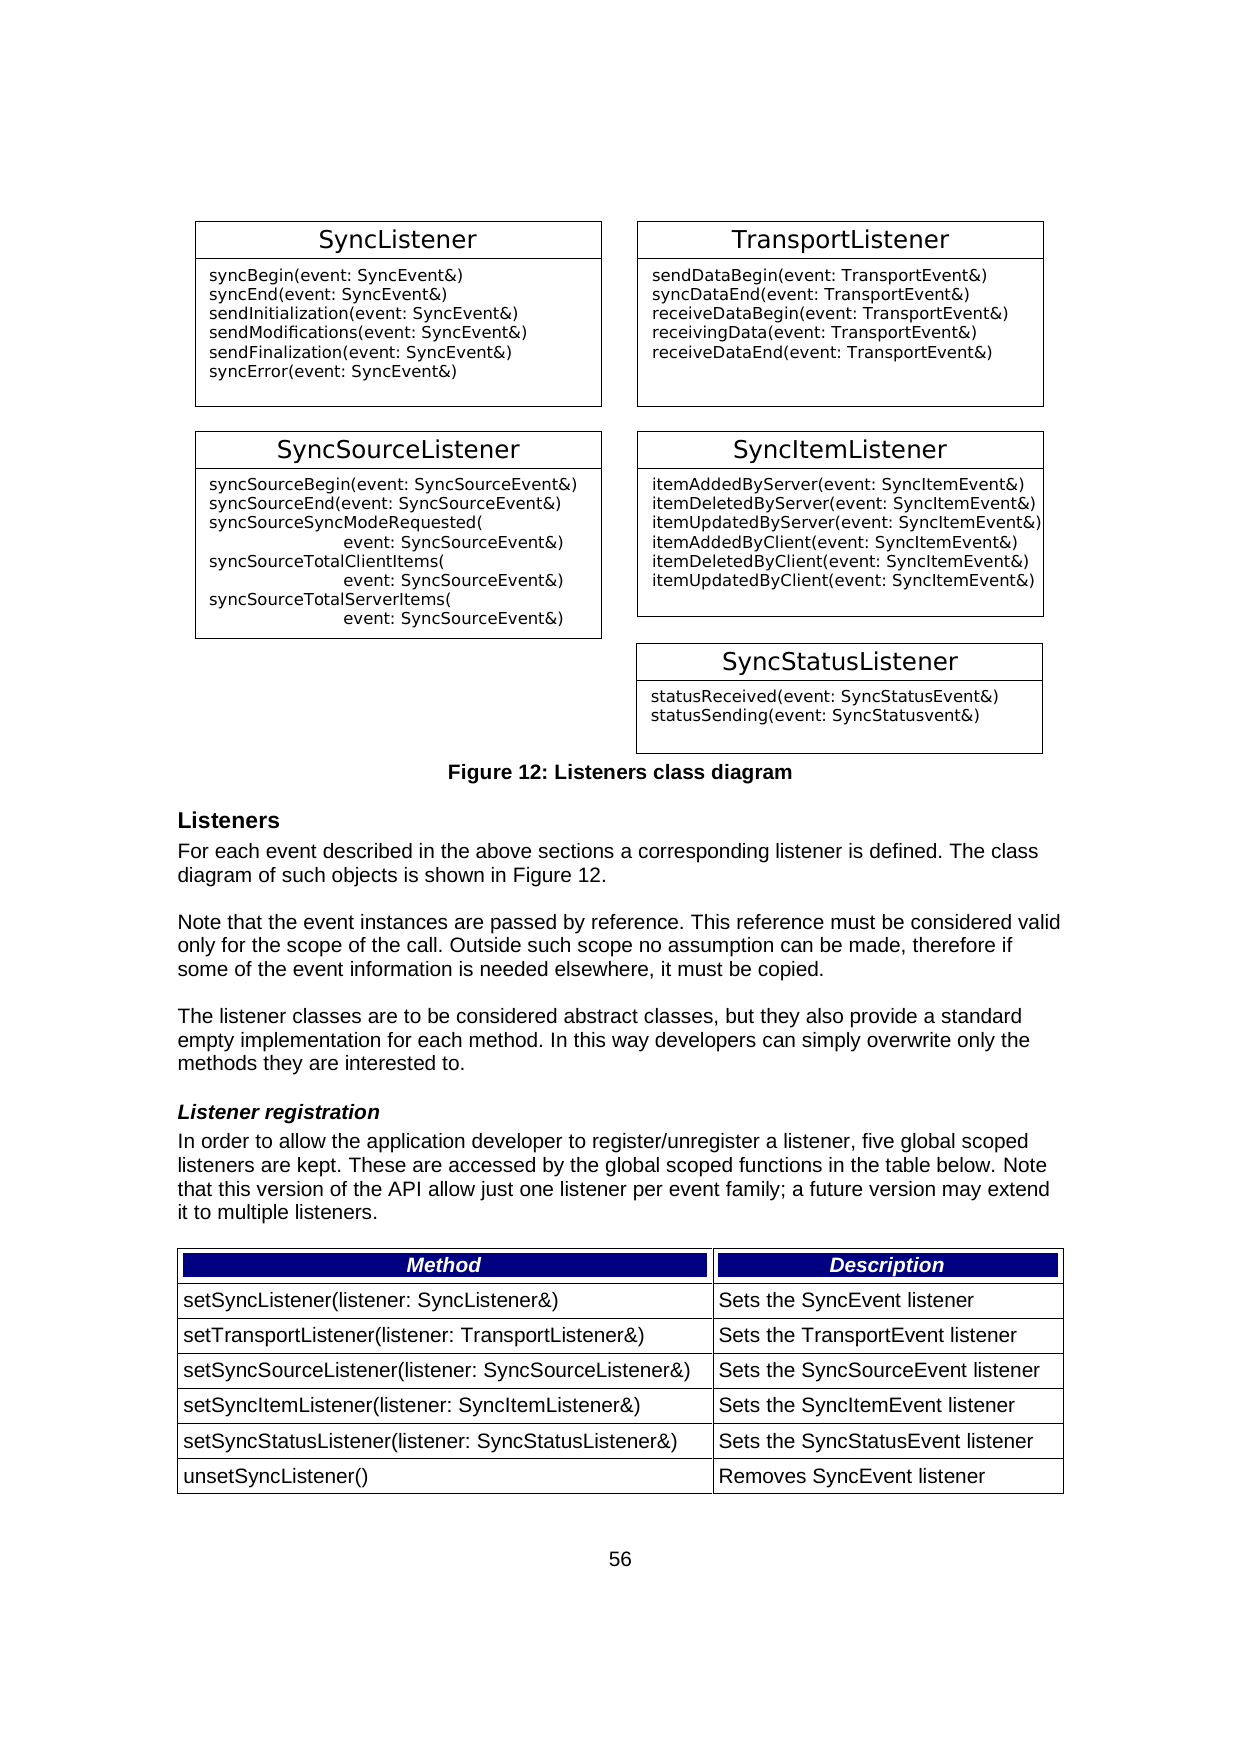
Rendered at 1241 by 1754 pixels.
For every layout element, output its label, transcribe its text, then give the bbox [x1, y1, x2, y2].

subtitle Listener registration [177, 1100, 1063, 1124]
table_cell setSyncListener(listener: SyncListener&) [178, 1284, 712, 1318]
text Note that the event instances are passed by reference. This reference must be considered valid only for the scope of the call. Outside such scope no assumption can be made, therefore if some of the event information is needed elsewhere, it must be copied. [177, 910, 1063, 981]
subtitle Listeners [177, 784, 1063, 833]
table_cell Sets the SyncStatusEvent listener [714, 1424, 1063, 1458]
table_cell unsetSyncListener() [178, 1459, 712, 1493]
table_cell Sets the SyncSourceEvent listener [714, 1354, 1063, 1388]
table_cell Removes SyncEvent listener [714, 1459, 1063, 1493]
table_header Description [714, 1249, 1063, 1283]
table_cell setTransportListener(listener: TransportListener&) [178, 1319, 712, 1353]
text In order to allow the application developer to register/unregister a listener, five global scoped listeners are kept. These are accessed by the global scoped functions in the table below. Note that this version of the API allow just one listener per event family; a future version may extend it to multiple listeners. [177, 1130, 1063, 1224]
table_cell setSyncItemListener(listener: SyncItemListener&) [178, 1389, 712, 1423]
text For each event described in the above sections a corresponding listener is defined. The class diagram of such objects is shown in Figure 12. [177, 840, 1063, 887]
table_cell setSyncStatusListener(listener: SyncStatusListener&) [178, 1424, 712, 1458]
table_cell Sets the TransportEvent listener [714, 1319, 1063, 1353]
table_header Method [178, 1249, 712, 1283]
table_cell setSyncSourceListener(listener: SyncSourceListener&) [178, 1354, 712, 1388]
table_cell Sets the SyncItemEvent listener [714, 1389, 1063, 1423]
text Figure 12: Listeners class diagram [177, 203, 1063, 784]
subtitle [177, 177, 1063, 203]
text The listener classes are to be considered abstract classes, but they also provide a standard empty implementation for each method. In this way developers can simply overwrite only the methods they are interested to. [177, 1004, 1063, 1075]
table_cell Sets the SyncEvent listener [714, 1284, 1063, 1318]
